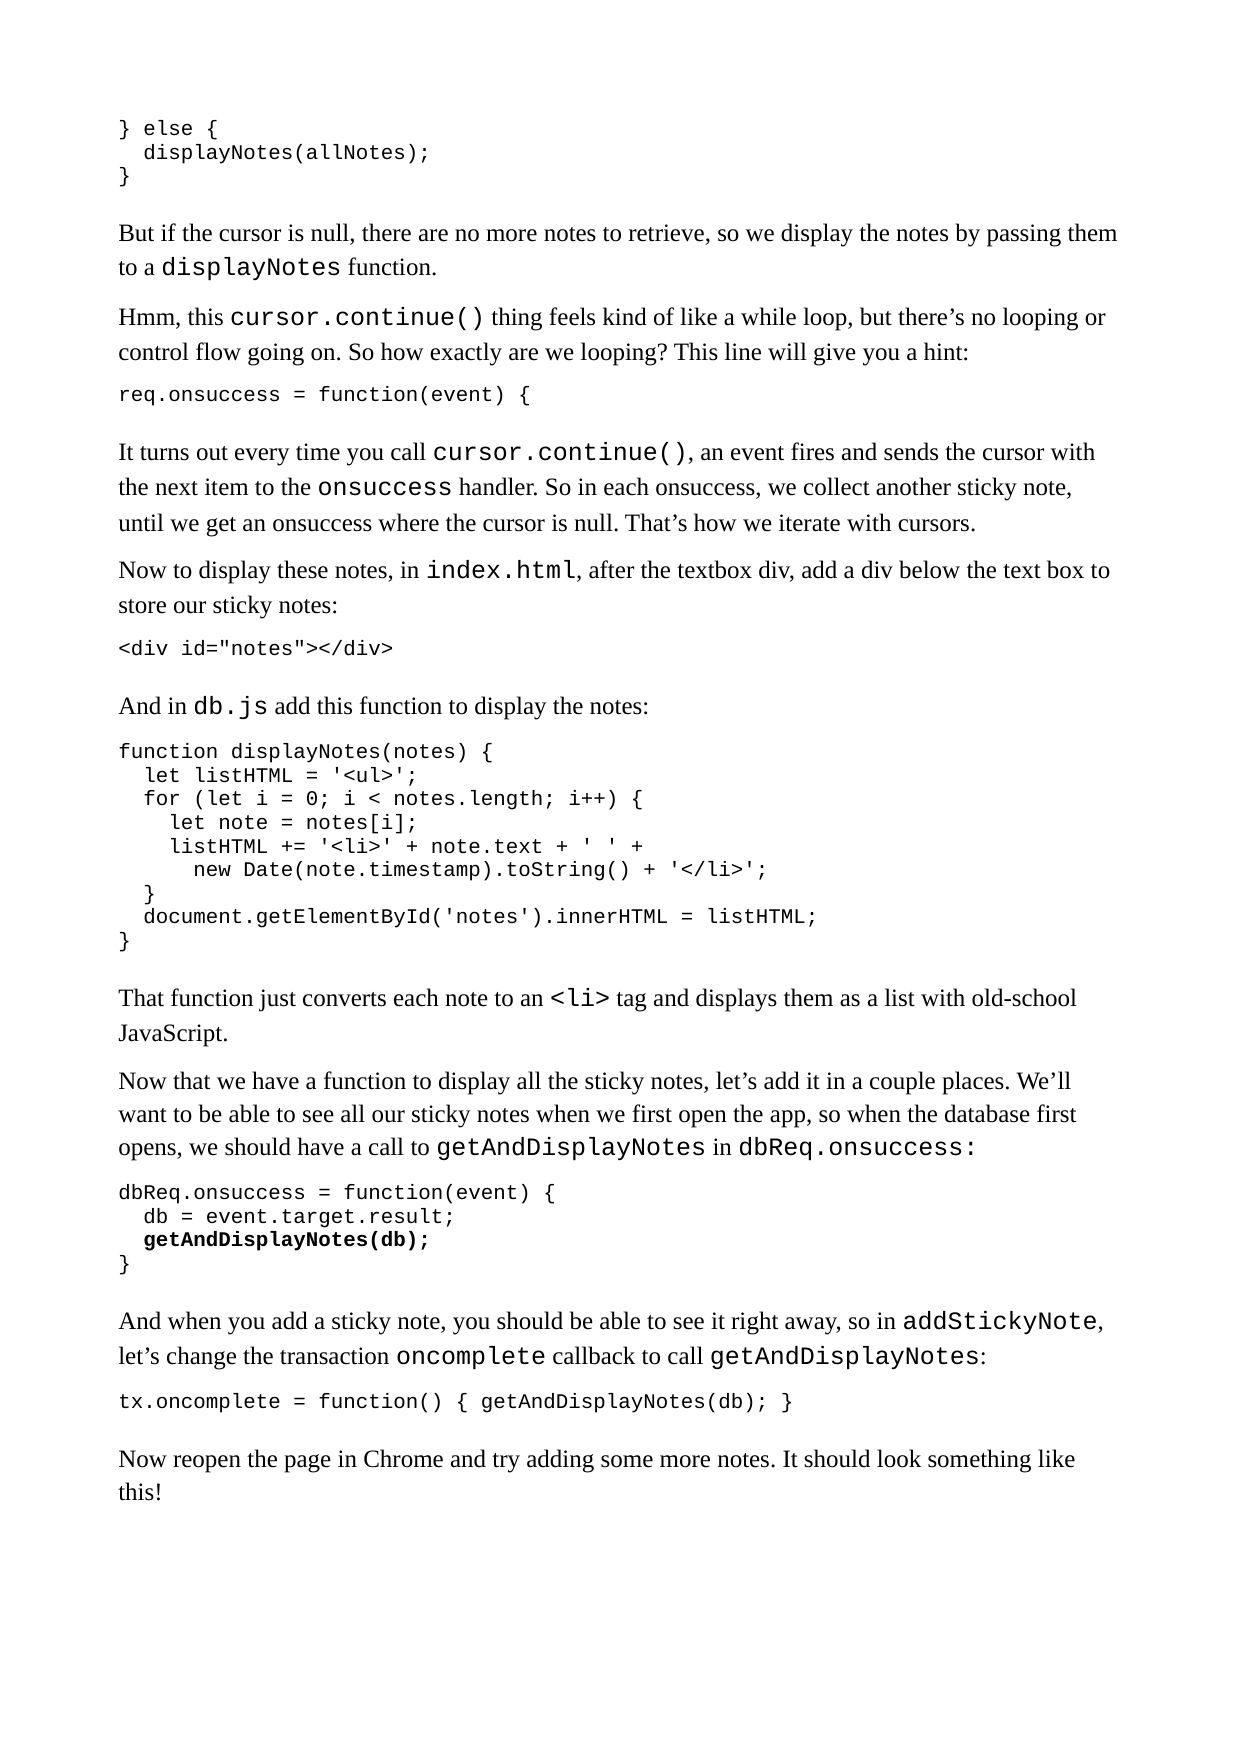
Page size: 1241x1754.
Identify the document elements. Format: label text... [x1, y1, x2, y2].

text It turns out every time you call cursor.continue(), an event fires and sends the cursor with the next item to the onsuccess handler. So in each onsuccess, we collect another sticky note, until we get an onsuccess where the cursor is null. That’s how we iterate with cursors. [118, 437, 1122, 536]
text And when you add a sticky note, you should be able to see it right away, so in addStickyNote, let’s change the transaction oncomplete callback to call getAndDisplayNotes: [118, 1306, 1122, 1372]
text tx.oncomplete = function() { getAndDisplayNotes(db); } [118, 1391, 1122, 1415]
text } [118, 165, 1122, 189]
text Now that we have a function to display all the sticky notes, let’s add it in a couple places. We’ll want to be able to see all our sticky notes when we first open the app, so when the database first opens, we should have a call to getAndDisplayNotes in dbReq.onsuccess: [118, 1066, 1122, 1163]
text new Date(note.timestamp).toString() + '</li>'; [118, 859, 1122, 883]
text Now to display these notes, in index.html, after the textbox div, add a div below the text box to store our sticky notes: [118, 555, 1122, 619]
text But if the cursor is null, there are no more notes to retrieve, so we display the notes by passing them to a displayNotes function. [118, 218, 1122, 282]
text listHTML += '<li>' + note.text + ' ' + [118, 836, 1122, 859]
text } [118, 1253, 1122, 1277]
text dbReq.onsuccess = function(event) { [118, 1182, 1122, 1206]
text displayNotes(allNotes); [118, 142, 1122, 165]
text document.getElementById('notes').innerHTML = listHTML; [118, 907, 1122, 930]
text let note = notes[i]; [118, 812, 1122, 836]
text function displayNotes(notes) { [118, 741, 1122, 765]
text } [118, 930, 1122, 954]
text } [118, 883, 1122, 907]
text } else { [118, 118, 1122, 142]
text let listHTML = '<ul>'; [118, 765, 1122, 788]
text <div id="notes"></div> [118, 638, 1122, 662]
text db = event.target.result; [118, 1206, 1122, 1229]
text for (let i = 0; i < notes.length; i++) { [118, 788, 1122, 812]
text And in db.js add this function to display the notes: [118, 691, 1122, 722]
text getAndDisplayNotes(db); [118, 1229, 1122, 1253]
text req.onsuccess = function(event) { [118, 384, 1122, 408]
text That function just converts each note to an <li> tag and displays them as a list with old-school JavaScript. [118, 983, 1122, 1047]
text Now reopen the page in Chrome and try adding some more notes. It should look something like this! [118, 1444, 1122, 1506]
text Hmm, this cursor.continue() thing feels kind of like a while loop, but there’s no looping or control flow going on. So how exactly are we looping? This line will give you a hint: [118, 302, 1122, 365]
